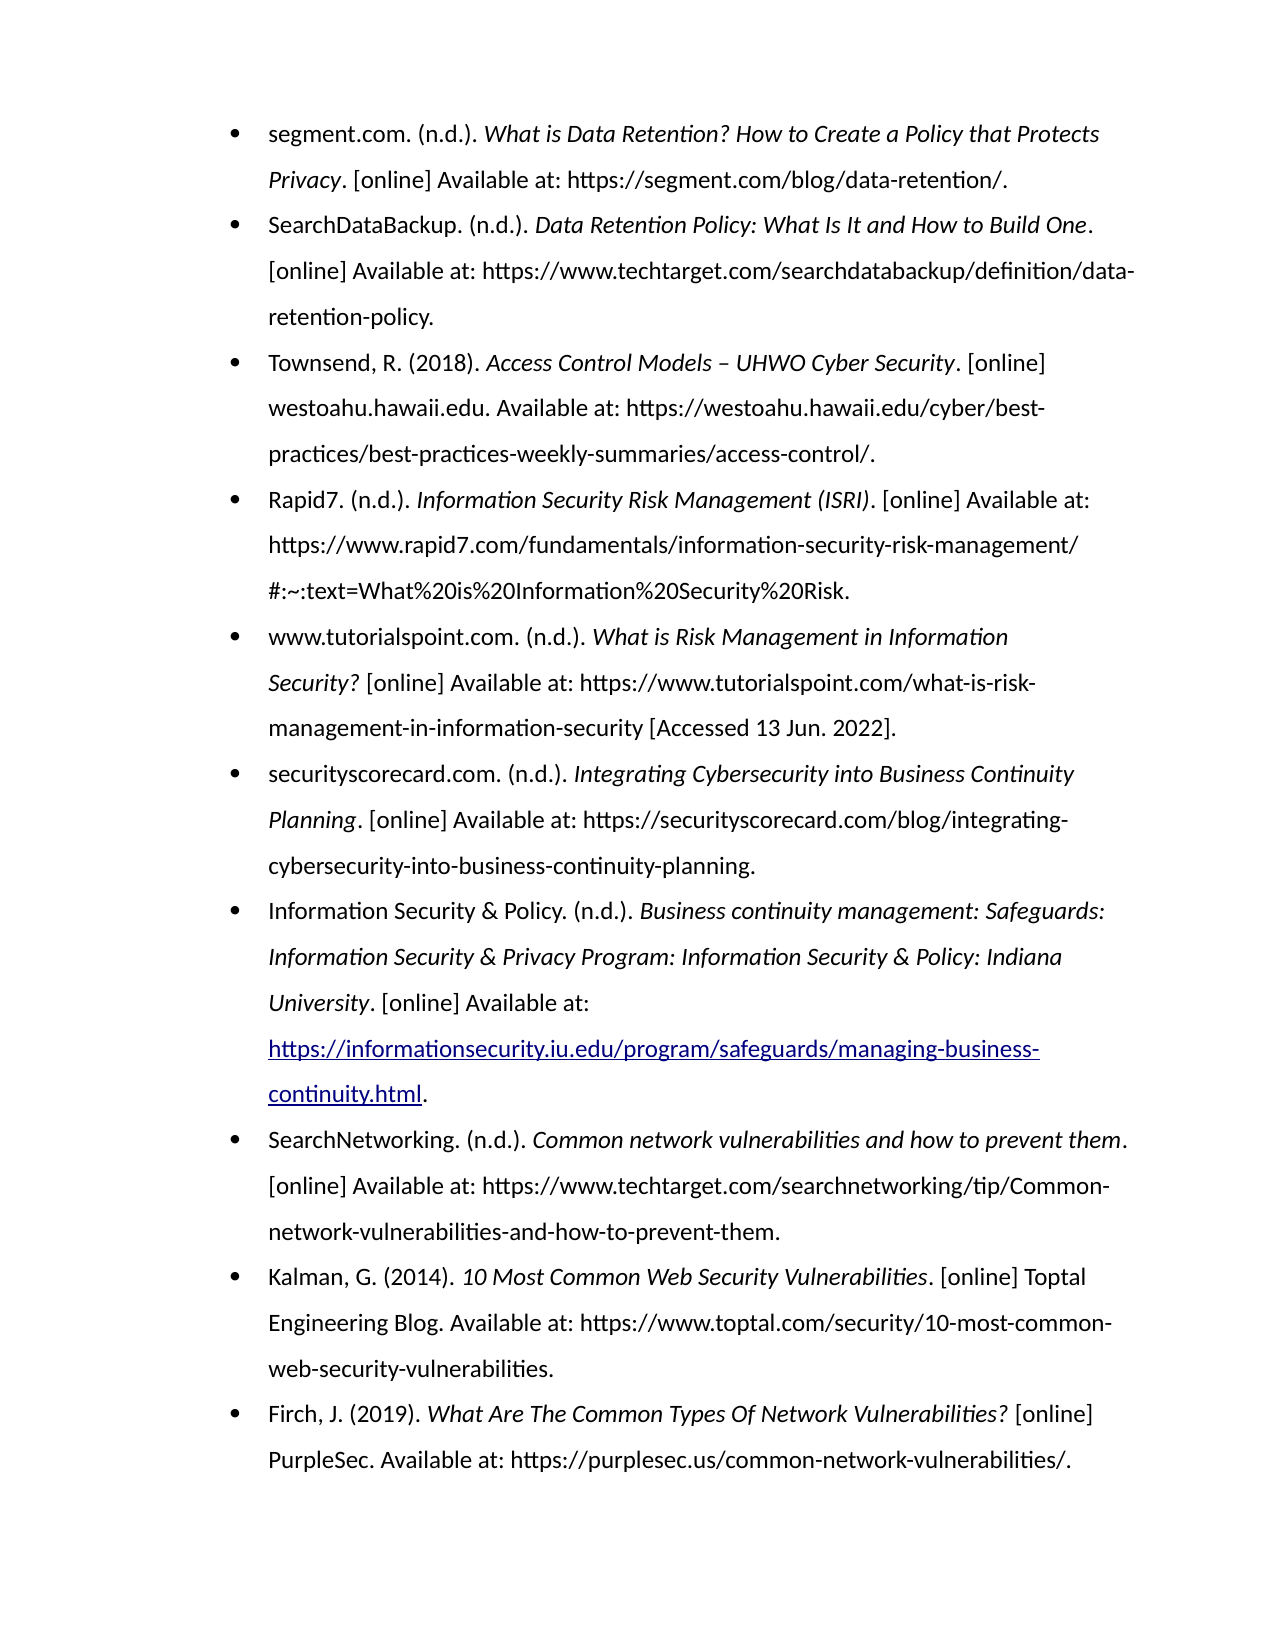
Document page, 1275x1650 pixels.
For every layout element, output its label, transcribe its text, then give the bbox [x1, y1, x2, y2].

list Firch, J. (2019). What Are The Common Types Of Network Vulnerabilities? [online] PurpleSec. Available at: https://purplesec.us/common-network-vulnerabilities/. [231, 1398, 1157, 1475]
list SearchDataBackup. (n.d.). Data Retention Policy: What Is It and How to Build One. [online] Available at: https://www.techtarget.com/searchdatabackup/definition/data-retention-policy. [231, 209, 1157, 332]
list Rapid7. (n.d.). Information Security Risk Management (ISRI). [online] Available at: https://www.rapid7.com/fundamentals/information-security-risk-management/#:~:text=What%20is%20Information%20Security%20Risk. [231, 484, 1157, 606]
list segment.com. (n.d.). What is Data Retention? How to Create a Policy that Protects Privacy. [online] Available at: https://segment.com/blog/data-retention/. [231, 118, 1157, 194]
list securityscorecard.com. (n.d.). Integrating Cybersecurity into Business Continuity Planning. [online] Available at: https://securityscorecard.com/blog/integrating-cybersecurity-into-business-continuity-planning. [231, 758, 1157, 880]
list SearchNetworking. (n.d.). Common network vulnerabilities and how to prevent them. [online] Available at: https://www.techtarget.com/searchnetworking/tip/Common-network-vulnerabilities-and-how-to-prevent-them. [231, 1124, 1157, 1246]
list www.tutorialspoint.com. (n.d.). What is Risk Management in Information Security? [online] Available at: https://www.tutorialspoint.com/what-is-risk-management-in-information-security [Accessed 13 Jun. 2022]. [231, 621, 1157, 743]
list Townsend, R. (2018). Access Control Models – UHWO Cyber Security. [online] westoahu.hawaii.edu. Available at: https://westoahu.hawaii.edu/cyber/best-practices/best-practices-weekly-summaries/access-control/. [231, 347, 1157, 469]
list Kalman, G. (2014). 10 Most Common Web Security Vulnerabilities. [online] Toptal Engineering Blog. Available at: https://www.toptal.com/security/10-most-common-web-security-vulnerabilities. [231, 1261, 1157, 1383]
list Information Security & Policy. (n.d.). Business continuity management: Safeguards: Information Security & Privacy Program: Information Security & Policy: Indiana University. [online] Available at: https://informationsecurity.iu.edu/program/safeguards/managing-business-continuity.html. [231, 896, 1157, 1109]
